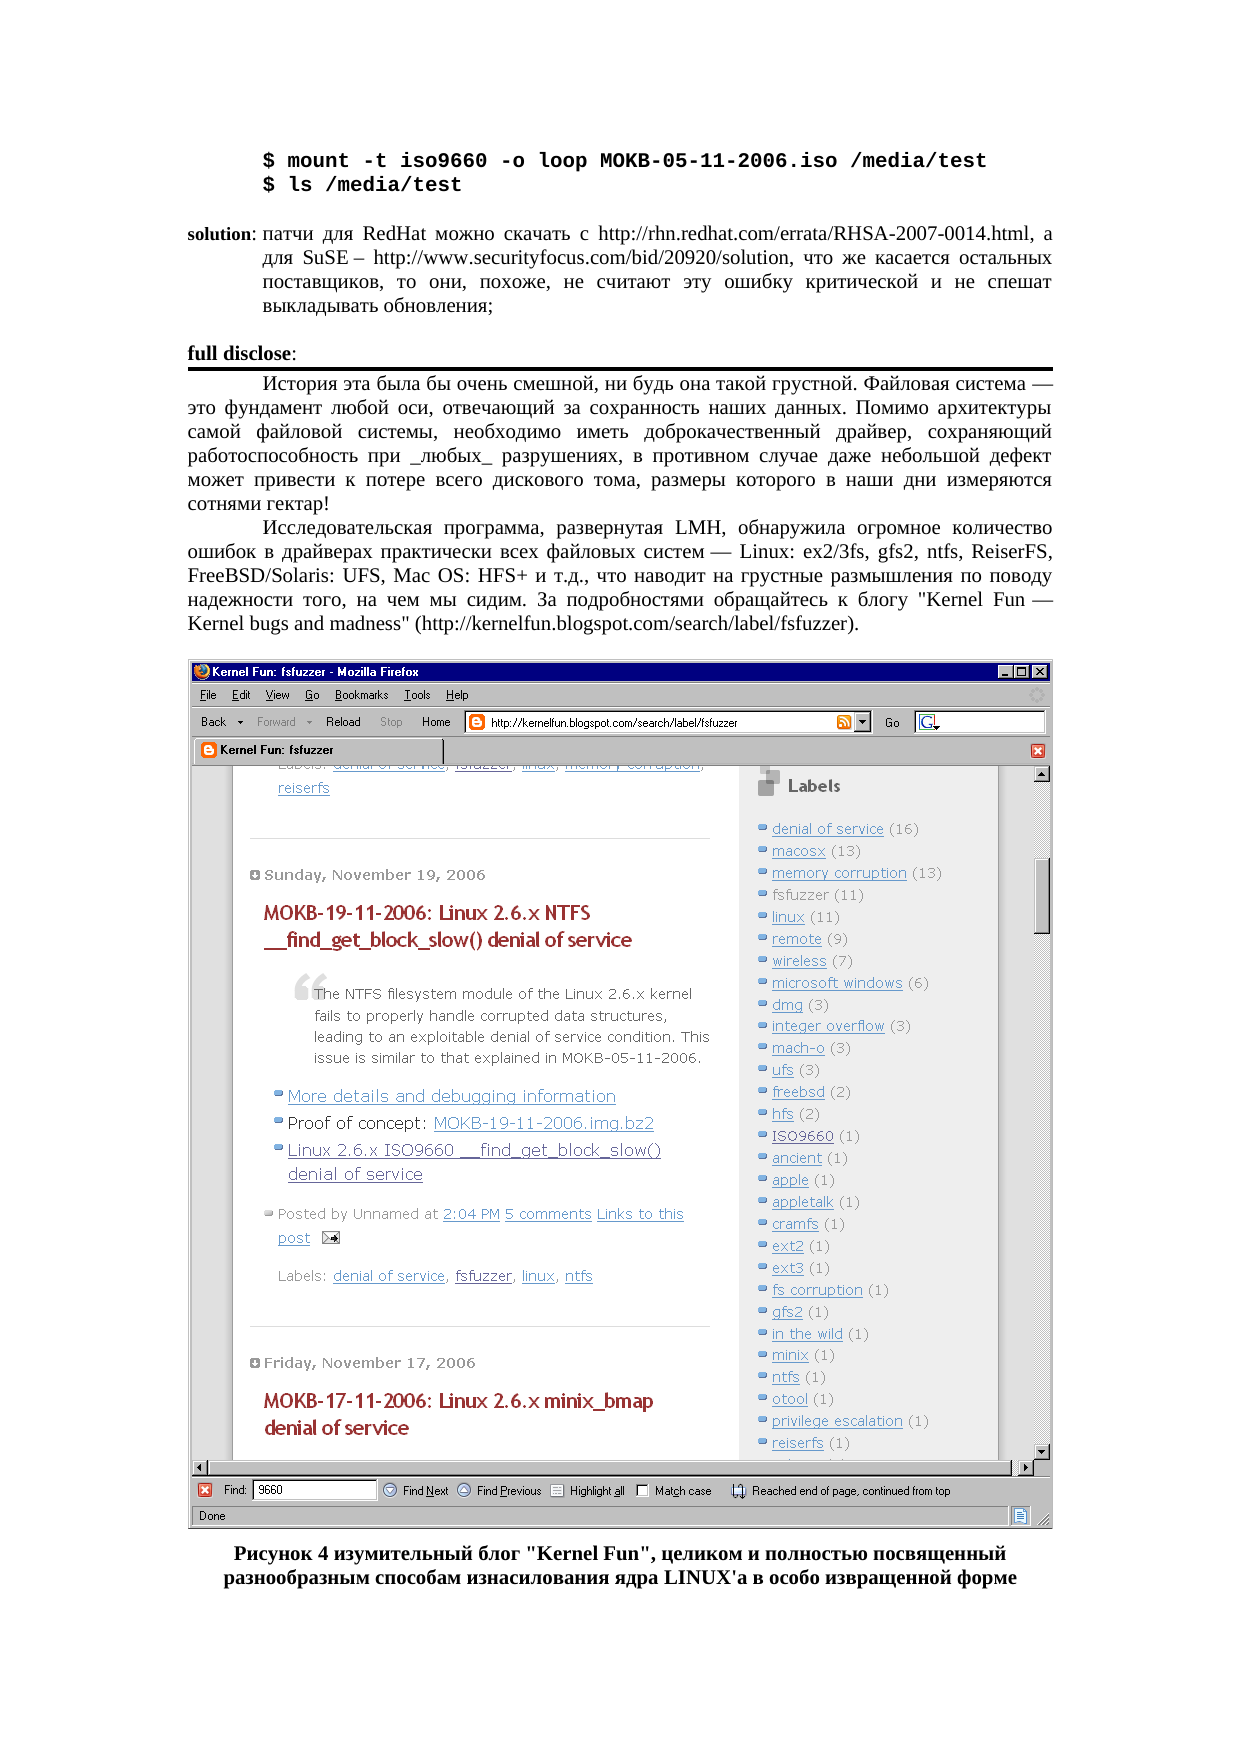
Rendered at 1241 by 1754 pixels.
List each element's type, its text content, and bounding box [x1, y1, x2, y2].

text Исследовательская программа, развернутая LMH, обнаружила огромное количество ошибок в драйверах практически всех файловых систем — Linux: ex2/3fs, gfs2, ntfs, ReiserFS, FreeBSD/Solaris: UFS, Mac OS: HFS+ и т.д., что наводит на грустные размышления по поводу надежности того, на чем мы сидим. За подробностями обращайтесь к блогу "Kernel Fun — Kernel bugs and madness" (http://kernelfun.blogspot.com/search/label/fsfuzzer). [187, 515, 1053, 635]
text $ ls /media/test [262, 174, 1053, 197]
text $ mount -t iso9660 -o loop MOKB-05-11-2006.iso /media/test [262, 150, 1053, 174]
text История эта была бы очень смешной, ни будь она такой грустной. Файловая система — это фундамент любой оси, отвечающий за сохранность наших данных. Помимо архитектуры самой файловой системы, необходимо иметь доброкачественный драйвер, сохраняющий работоспособность при _любых_ разрушениях, в противном случае даже небольшой дефект может привести к потере всего дискового тома, размеры которого в наши дни измеряются сотнями гектар! [187, 371, 1053, 515]
text Рисунок 4 изумительный блог "Kernel Fun", целиком и полностью посвященный разнообразным способам изнасилования ядра LINUX'а в особо извращенной форме [187, 1541, 1053, 1589]
text full disclose: [187, 341, 1053, 371]
picture [188, 659, 1053, 1529]
text solution: патчи для RedHat можно скачать с http://rhn.redhat.com/errata/RHSA-2007-0014.html, а для SuSE – http://www.securityfocus.com/bid/20920/solution, что же касается остальных поставщиков, то они, похоже, не считают эту ошибку критической и не спешат выкладывать обновления; [187, 221, 1053, 317]
